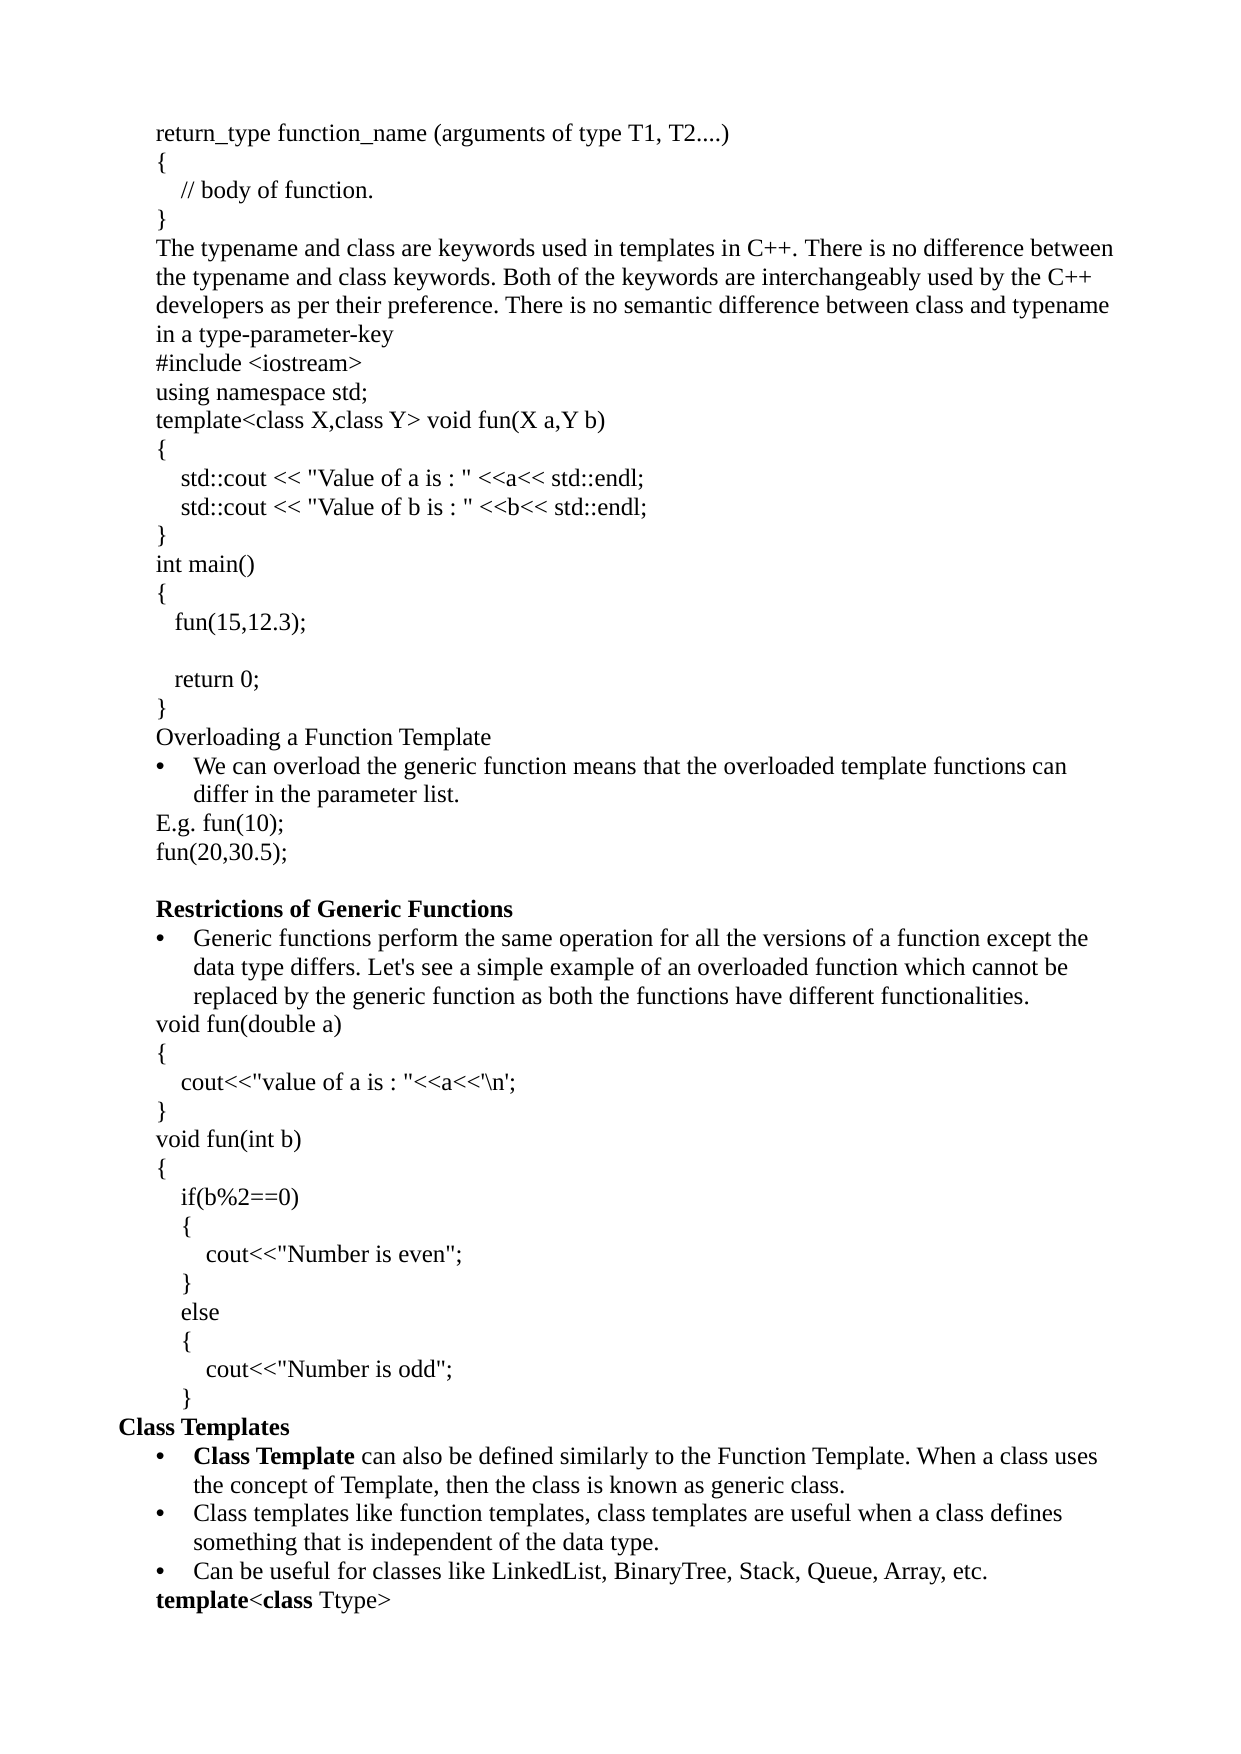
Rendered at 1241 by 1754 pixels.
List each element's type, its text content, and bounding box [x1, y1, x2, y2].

text { [156, 1153, 1122, 1182]
text } [156, 204, 1122, 233]
text using namespace std; [156, 377, 1122, 406]
text { [156, 578, 1122, 607]
text std::cout << "Value of b is : " <<b<< std::endl; [156, 492, 1122, 521]
text fun(20,30.5); [156, 837, 1122, 866]
text Overloading a Function Template [156, 722, 1122, 751]
text cout<<"Number is even"; [156, 1239, 1122, 1268]
text template<class Ttype> [156, 1585, 1122, 1614]
text fun(15,12.3); [156, 607, 1122, 636]
text template<class X,class Y> void fun(X a,Y b) [156, 406, 1122, 434]
text #include <iostream> [156, 348, 1122, 377]
text std::cout << "Value of a is : " <<a<< std::endl; [156, 463, 1122, 492]
text } [156, 1383, 1122, 1412]
text if(b%2==0) [156, 1182, 1122, 1211]
text // body of function. [156, 176, 1122, 204]
text else [156, 1297, 1122, 1326]
text } [156, 693, 1122, 722]
text return 0; [156, 664, 1122, 693]
text cout<<"Number is odd"; [156, 1354, 1122, 1383]
text { [156, 1211, 1122, 1239]
list Can be useful for classes like LinkedList, BinaryTree, Stack, Queue, Array, etc. [156, 1556, 1122, 1585]
text { [156, 1326, 1122, 1354]
text Restrictions of Generic Functions [156, 894, 1122, 923]
list We can overload the generic function means that the overloaded template functions can differ in the parameter list. [156, 751, 1122, 808]
text void fun(double a) [156, 1009, 1122, 1038]
list Class templates like function templates, class templates are useful when a class defines something that is independent of the data type. [156, 1498, 1122, 1556]
text } [156, 1268, 1122, 1297]
text return_type function_name (arguments of type T1, T2....) [156, 118, 1122, 147]
text Class Templates [118, 1412, 1122, 1441]
text } [156, 521, 1122, 549]
list Class Template can also be defined similarly to the Function Template. When a class uses the concept of Template, then the class is known as generic class. [156, 1441, 1122, 1498]
text { [156, 1038, 1122, 1067]
text E.g. fun(10); [156, 808, 1122, 837]
text } [156, 1096, 1122, 1124]
text The typename and class are keywords used in templates in C++. There is no difference between the typename and class keywords. Both of the keywords are interchangeably used by the C++ developers as per their preference. There is no semantic difference between class and typename in a type-parameter-key [156, 233, 1122, 348]
text void fun(int b) [156, 1124, 1122, 1153]
text int main() [156, 549, 1122, 578]
list Generic functions perform the same operation for all the versions of a function except the data type differs. Let's see a simple example of an overloaded function which cannot be replaced by the generic function as both the functions have different functionalities. [156, 923, 1122, 1009]
text cout<<"value of a is : "<<a<<'\n'; [156, 1067, 1122, 1096]
text { [156, 434, 1122, 463]
text { [156, 147, 1122, 176]
